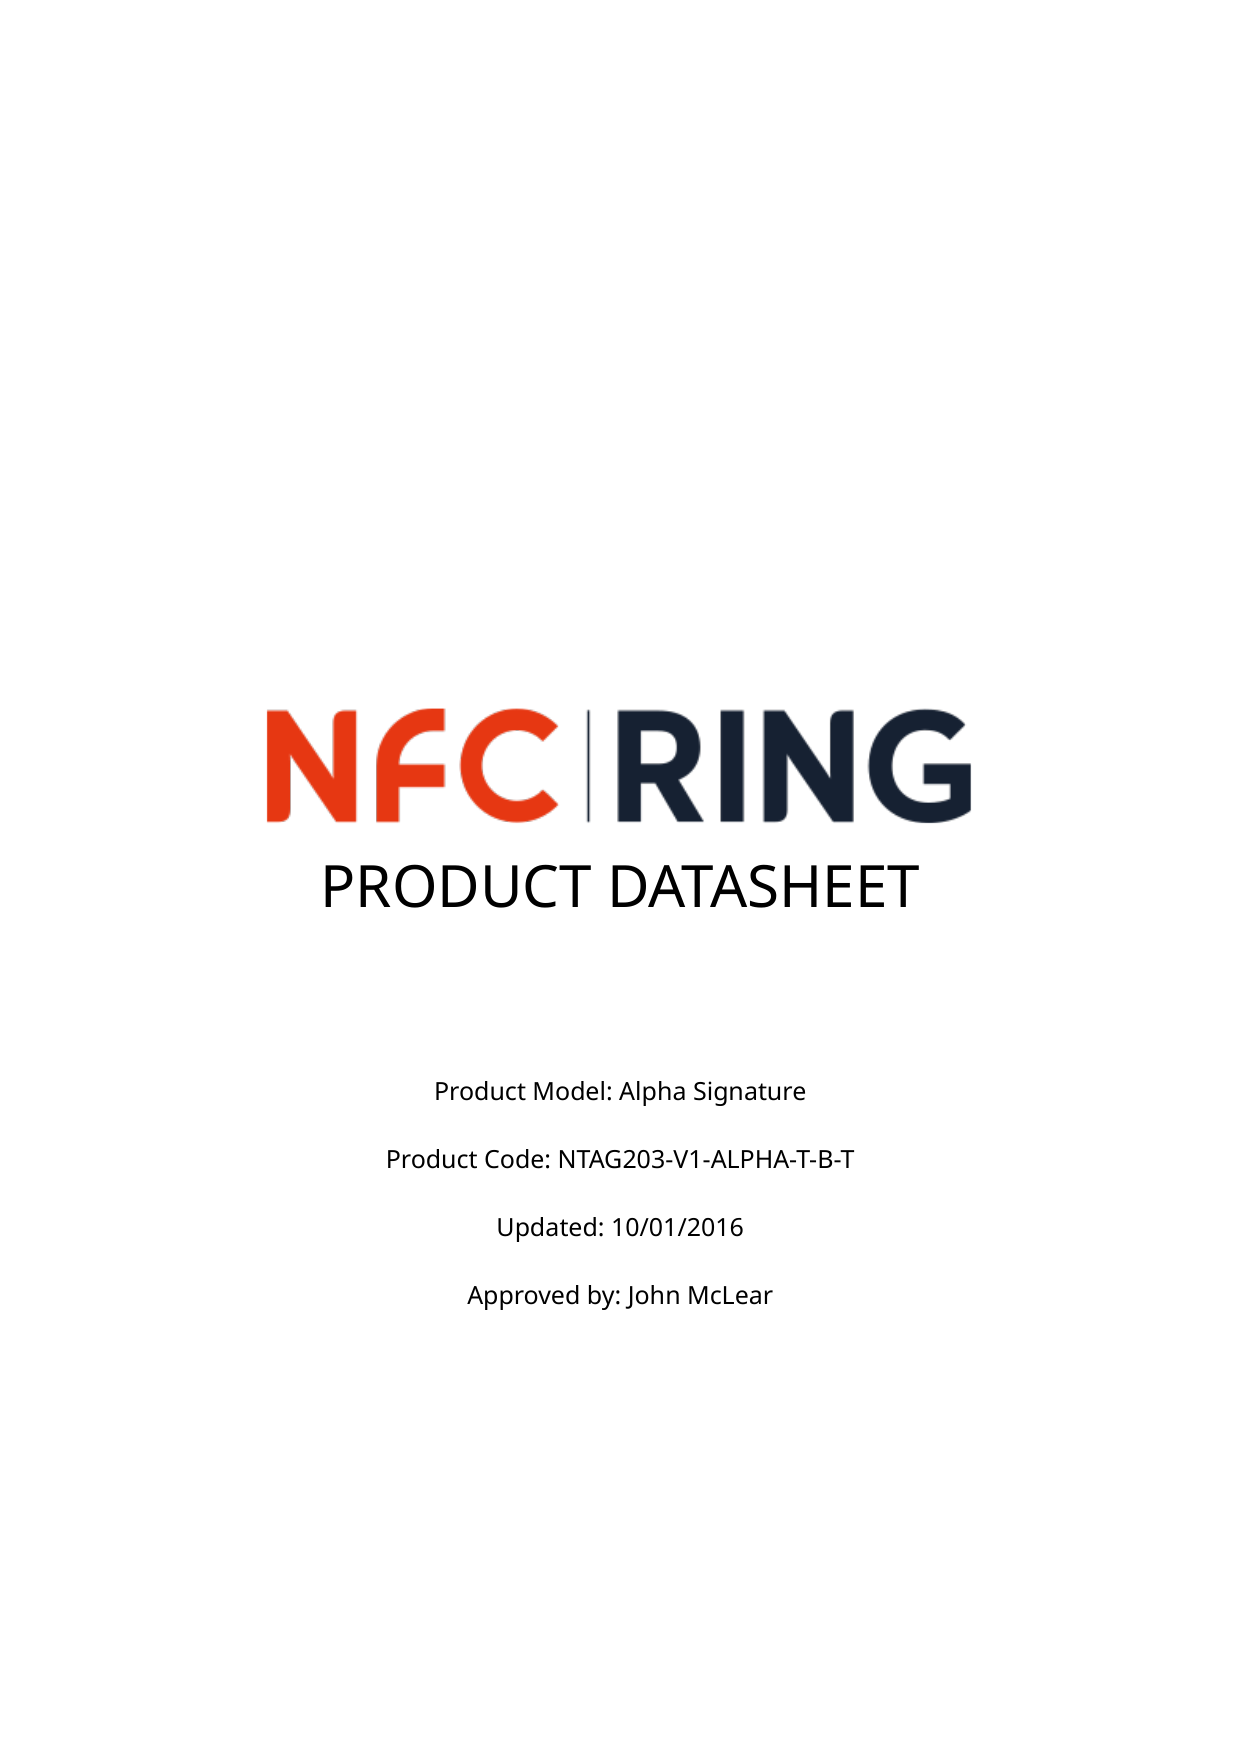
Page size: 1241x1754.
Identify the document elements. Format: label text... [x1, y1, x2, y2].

text Product Code: NTAG203-V1-ALPHA-T-B-T [118, 1141, 1122, 1175]
text Product Model: Alpha Signature [118, 1073, 1122, 1107]
title PRODUCT DATASHEET [118, 845, 1122, 924]
text Updated: 10/01/2016 [118, 1209, 1122, 1243]
picture [264, 707, 976, 825]
text Approved by: John McLear [118, 1278, 1122, 1312]
